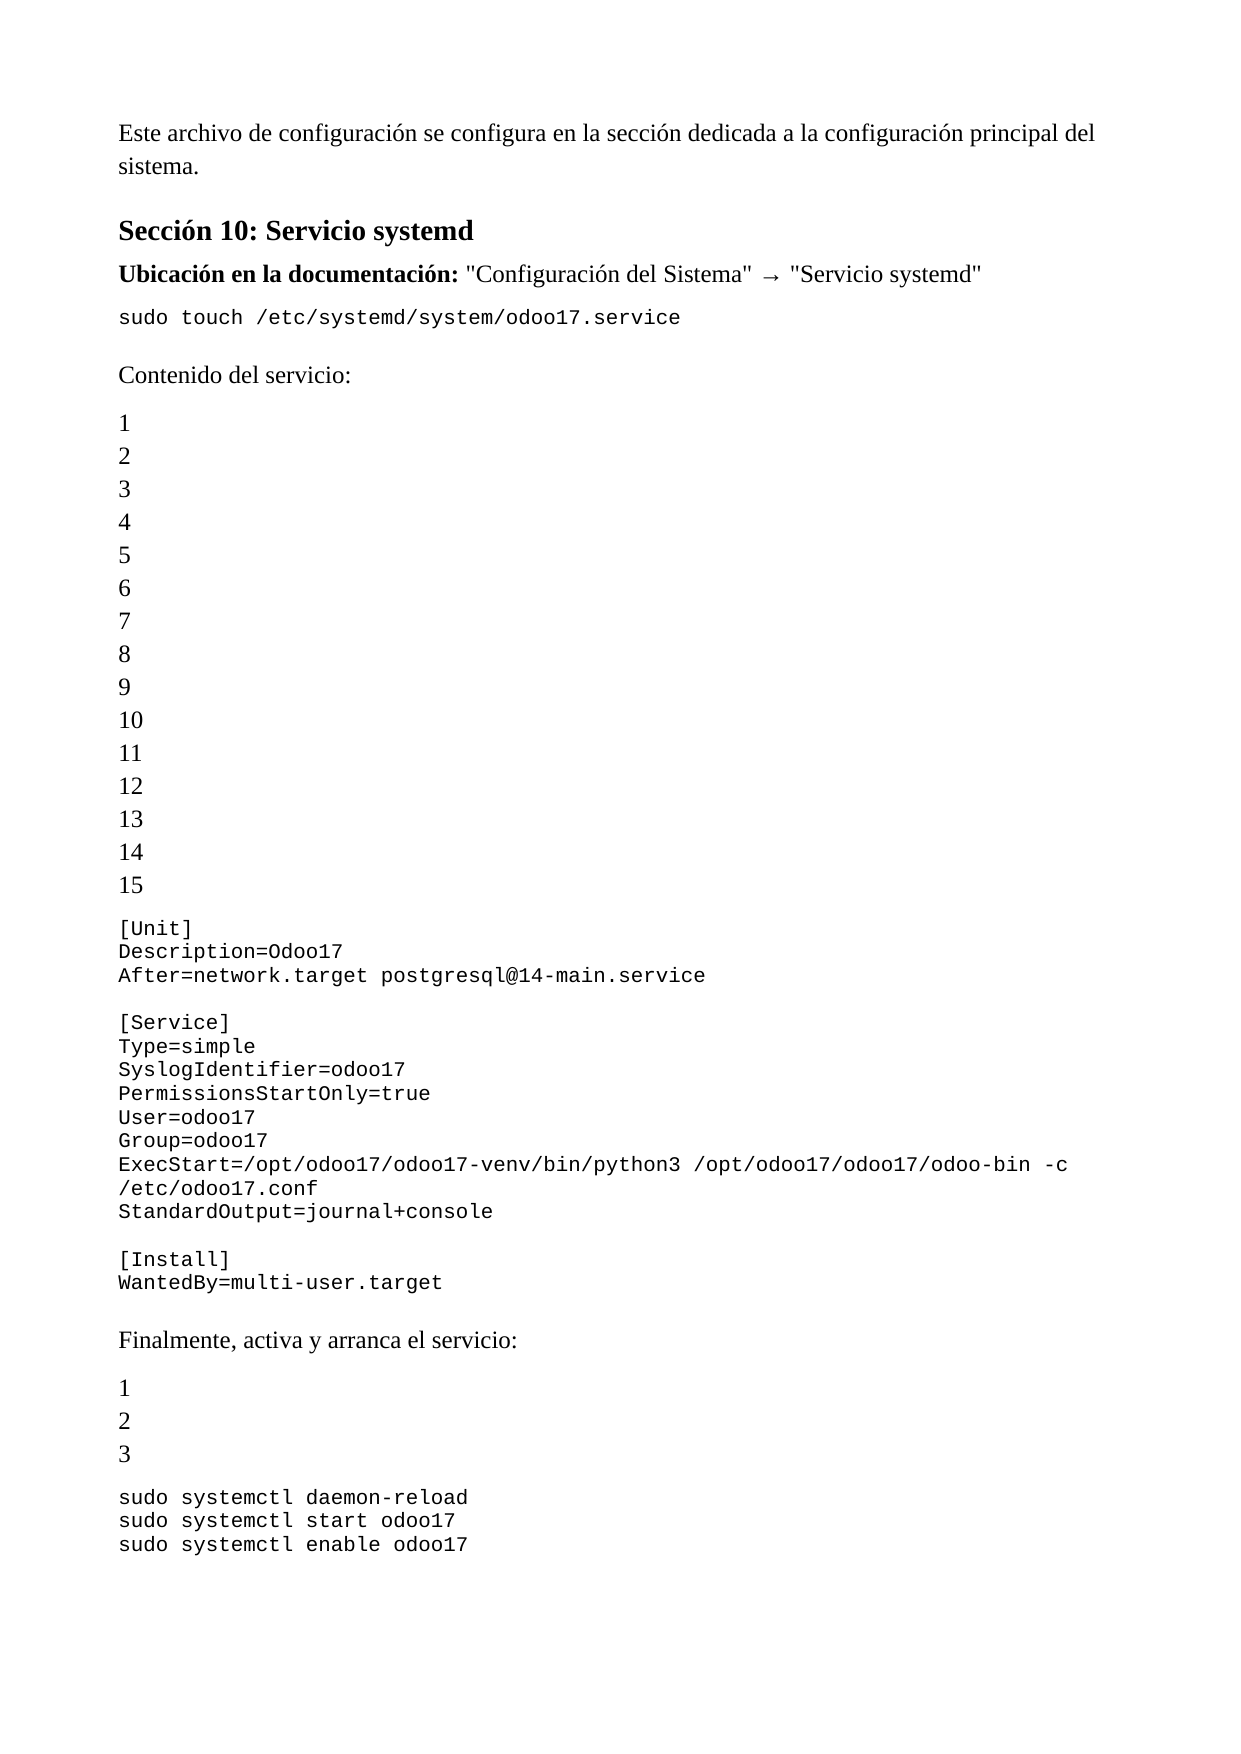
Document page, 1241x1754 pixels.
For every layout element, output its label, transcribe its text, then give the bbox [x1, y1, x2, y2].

text 13 [118, 804, 1122, 833]
text sudo systemctl daemon-reload [118, 1487, 1122, 1510]
text StandardOutput=journal+console [118, 1201, 1122, 1225]
text 7 [118, 606, 1122, 634]
text sudo systemctl start odoo17 [118, 1510, 1122, 1534]
text 14 [118, 837, 1122, 866]
text sudo systemctl enable odoo17 [118, 1534, 1122, 1558]
text After=network.target postgresql@14-main.service [118, 965, 1122, 988]
text ExecStart=/opt/odoo17/odoo17-venv/bin/python3 /opt/odoo17/odoo17/odoo-bin -c /etc/odoo17.conf [118, 1154, 1122, 1201]
text 1 [118, 408, 1122, 436]
text 5 [118, 540, 1122, 568]
text 9 [118, 672, 1122, 701]
text Finalmente, activa y arranca el servicio: [118, 1325, 1122, 1354]
text 10 [118, 705, 1122, 734]
text Group=odoo17 [118, 1130, 1122, 1154]
text [Install] [118, 1249, 1122, 1272]
text 8 [118, 639, 1122, 668]
text 6 [118, 573, 1122, 602]
text [Unit] [118, 918, 1122, 941]
text Ubicación en la documentación: "Configuración del Sistema" → "Servicio systemd" [118, 259, 1122, 288]
text User=odoo17 [118, 1107, 1122, 1130]
text 2 [118, 441, 1122, 469]
text 4 [118, 507, 1122, 536]
text 2 [118, 1406, 1122, 1435]
text 1 [118, 1373, 1122, 1402]
subtitle Sección 10: Servicio systemd [118, 213, 1122, 247]
text 3 [118, 474, 1122, 502]
text Type=simple [118, 1036, 1122, 1059]
text 3 [118, 1439, 1122, 1468]
text Description=Odoo17 [118, 941, 1122, 965]
text 11 [118, 738, 1122, 767]
text sudo touch /etc/systemd/system/odoo17.service [118, 307, 1122, 331]
text PermissionsStartOnly=true [118, 1083, 1122, 1107]
text [Service] [118, 1012, 1122, 1036]
text SyslogIdentifier=odoo17 [118, 1059, 1122, 1083]
text Este archivo de configuración se configura en la sección dedicada a la configuración principal del sistema. [118, 118, 1122, 180]
text 12 [118, 771, 1122, 800]
text Contenido del servicio: [118, 360, 1122, 389]
text 15 [118, 870, 1122, 899]
text WantedBy=multi-user.target [118, 1272, 1122, 1296]
